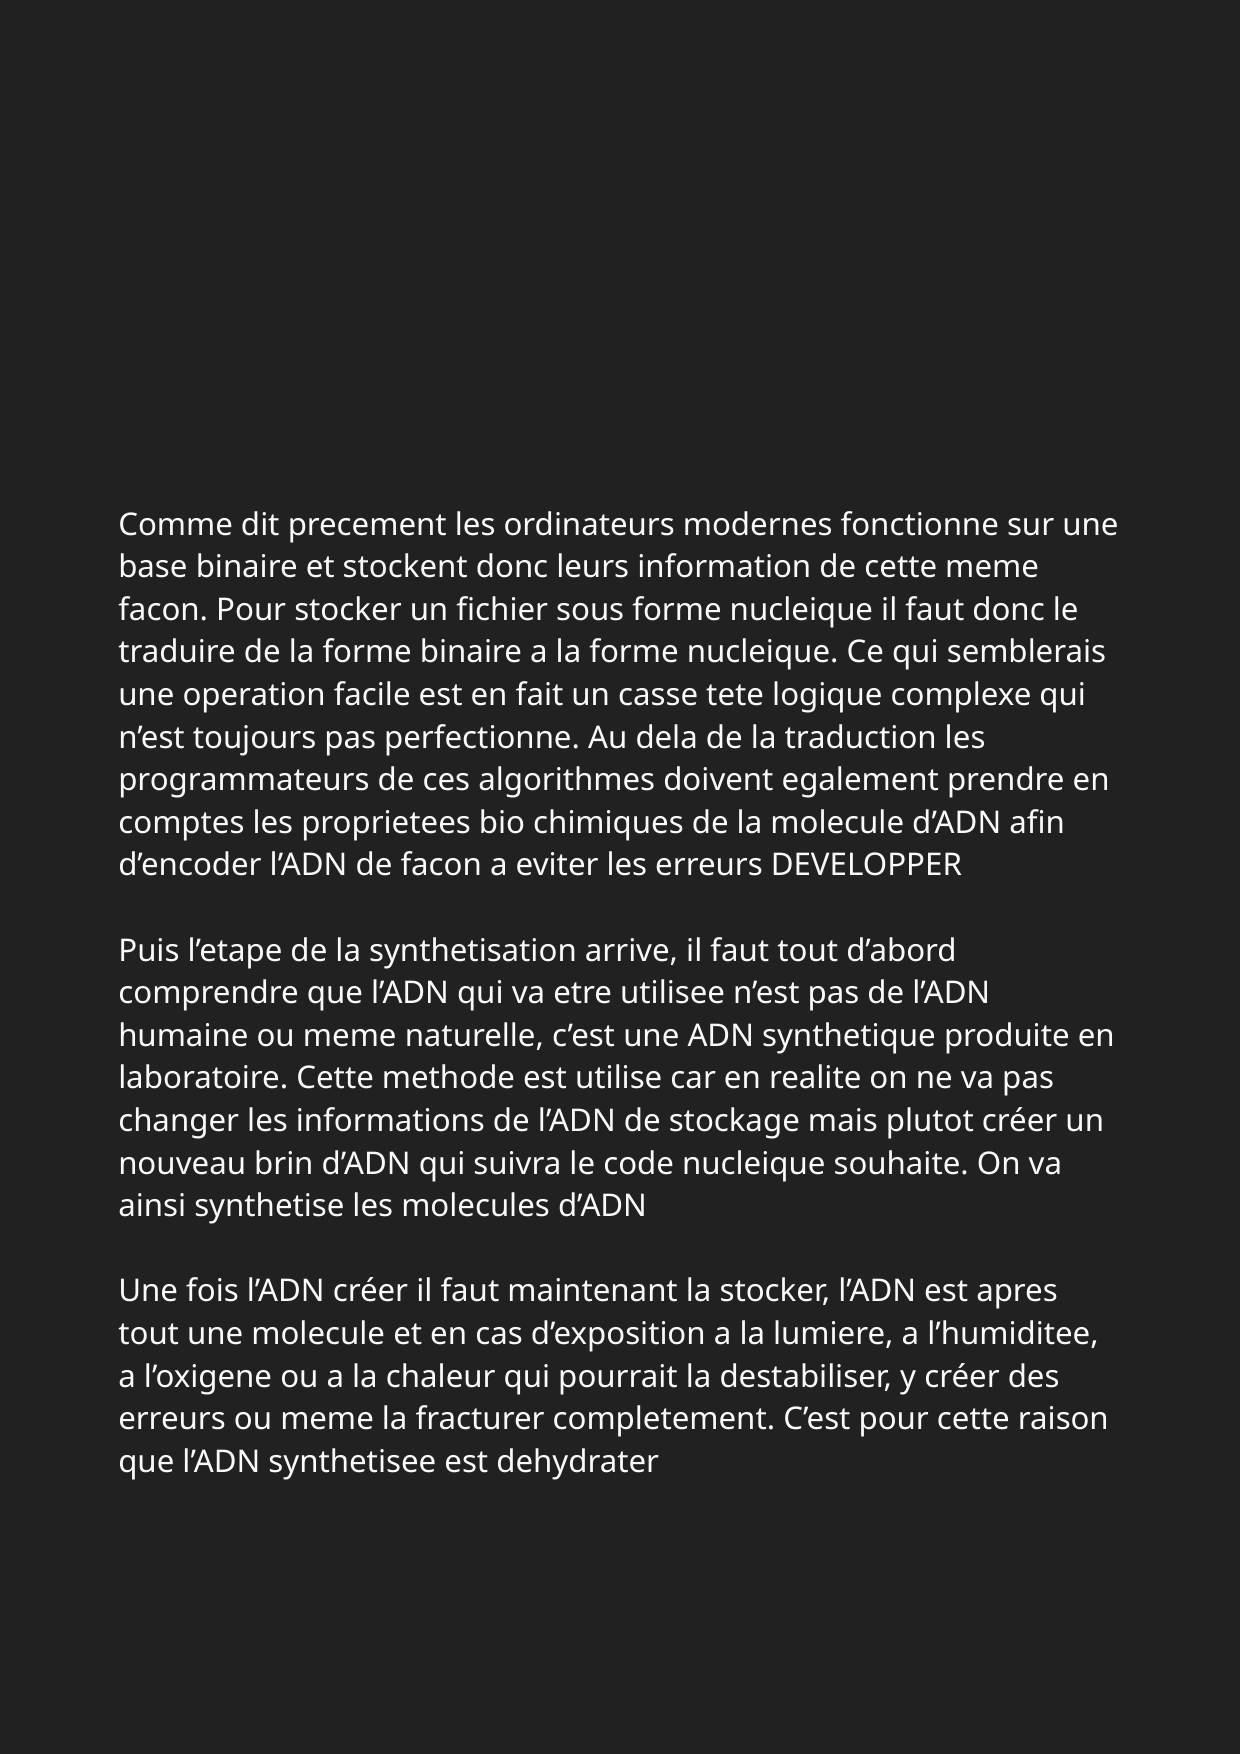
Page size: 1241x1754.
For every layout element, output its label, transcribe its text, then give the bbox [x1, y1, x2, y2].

text Une fois l’ADN créer il faut maintenant la stocker, l’ADN est apres tout une molecule et en cas d’exposition a la lumiere, a l’humiditee, a l’oxigene ou a la chaleur qui pourrait la destabiliser, y créer des erreurs ou meme la fracturer completement. C’est pour cette raison que l’ADN synthetisee est dehydrater [118, 1268, 1122, 1481]
text Comme dit precement les ordinateurs modernes fonctionne sur une base binaire et stockent donc leurs information de cette meme facon. Pour stocker un fichier sous forme nucleique il faut donc le traduire de la forme binaire a la forme nucleique. Ce qui semblerais une operation facile est en fait un casse tete logique complexe qui n’est toujours pas perfectionne. Au dela de la traduction les programmateurs de ces algorithmes doivent egalement prendre en comptes les proprietees bio chimiques de la molecule d’ADN afin d’encoder l’ADN de facon a eviter les erreurs DEVELOPPER [118, 502, 1122, 885]
text Puis l’etape de la synthetisation arrive, il faut tout d’abord comprendre que l’ADN qui va etre utilisee n’est pas de l’ADN humaine ou meme naturelle, c’est une ADN synthetique produite en laboratoire. Cette methode est utilise car en realite on ne va pas changer les informations de l’ADN de stockage mais plutot créer un nouveau brin d’ADN qui suivra le code nucleique souhaite. On va ainsi synthetise les molecules d’ADN [118, 928, 1122, 1226]
